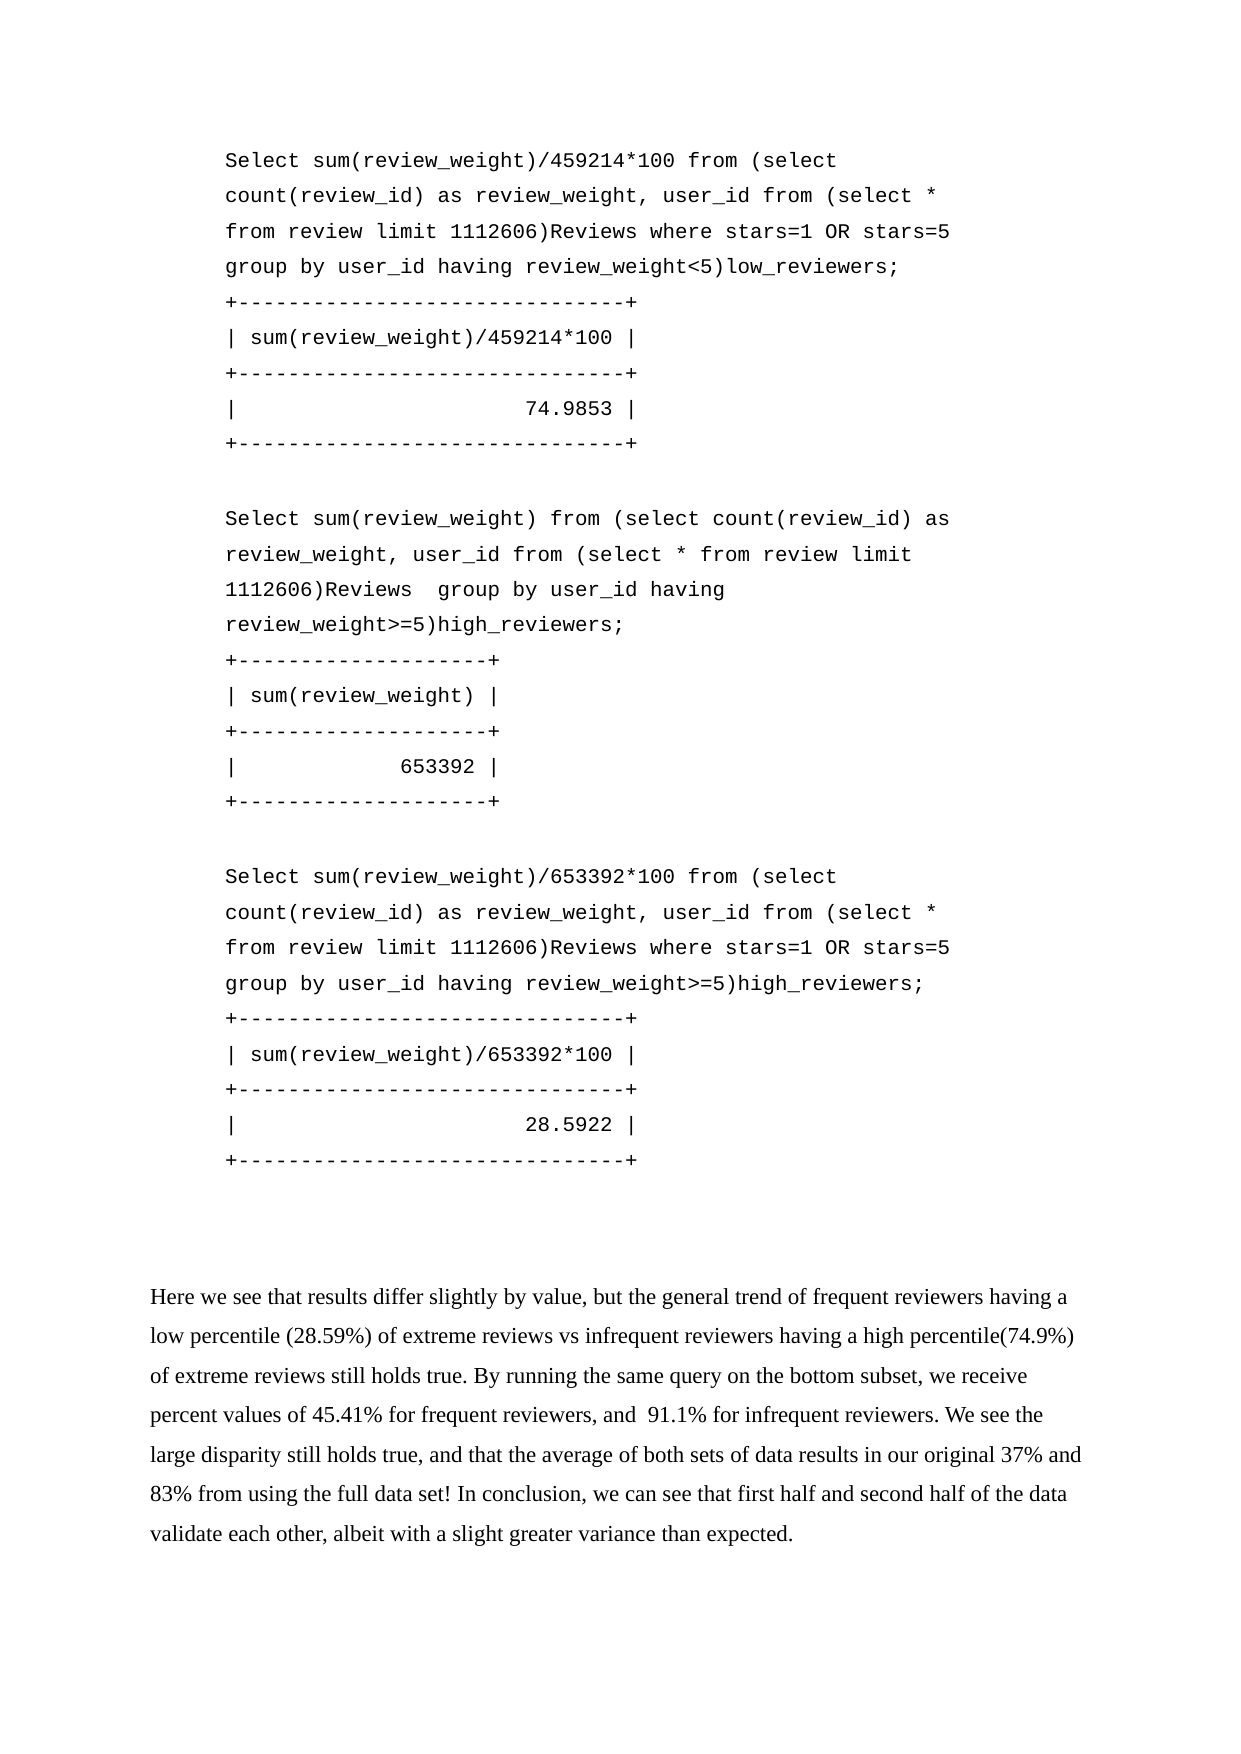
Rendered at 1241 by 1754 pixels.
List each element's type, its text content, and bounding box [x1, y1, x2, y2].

text +--------------------+ [225, 650, 984, 673]
text | sum(review_weight)/459214*100 | [225, 327, 984, 351]
text | sum(review_weight)/653392*100 | [225, 1043, 984, 1067]
text | 28.5922 | [225, 1114, 984, 1138]
text Here we see that results differ slightly by value, but the general trend of frequent reviewers having a low percentile (28.59%) of extreme reviews vs infrequent reviewers having a high percentile(74.9%) of extreme reviews still holds true. By running the same query on the bottom subset, we receive percent values of 45.41% for frequent reviewers, and 91.1% for infrequent reviewers. We see the large disparity still holds true, and that the average of both sets of data results in our original 37% and 83% from using the full data set! In conclusion, we can see that first half and second half of the data validate each other, albeit with a slight greater variance than expected. [150, 1283, 1090, 1546]
text +-------------------------------+ [225, 1008, 984, 1032]
text +-------------------------------+ [225, 362, 984, 386]
text | 74.9853 | [225, 398, 984, 422]
text | sum(review_weight) | [225, 685, 984, 709]
text +-------------------------------+ [225, 1079, 984, 1103]
text Select sum(review_weight)/459214*100 from (select count(review_id) as review_weight, user_id from (select * from review limit 1112606)Reviews where stars=1 OR stars=5 group by user_id having review_weight<5)low_reviewers; [225, 150, 984, 280]
text +-------------------------------+ [225, 1150, 984, 1173]
text | 653392 | [225, 756, 984, 780]
text +-------------------------------+ [225, 292, 984, 315]
text +-------------------------------+ [225, 433, 984, 457]
text +--------------------+ [225, 721, 984, 744]
text Select sum(review_weight)/653392*100 from (select count(review_id) as review_weight, user_id from (select * from review limit 1112606)Reviews where stars=1 OR stars=5 group by user_id having review_weight>=5)high_reviewers; [225, 866, 984, 996]
text +--------------------+ [225, 792, 984, 815]
text Select sum(review_weight) from (select count(review_id) as review_weight, user_id from (select * from review limit 1112606)Reviews group by user_id having review_weight>=5)high_reviewers; [225, 508, 984, 638]
